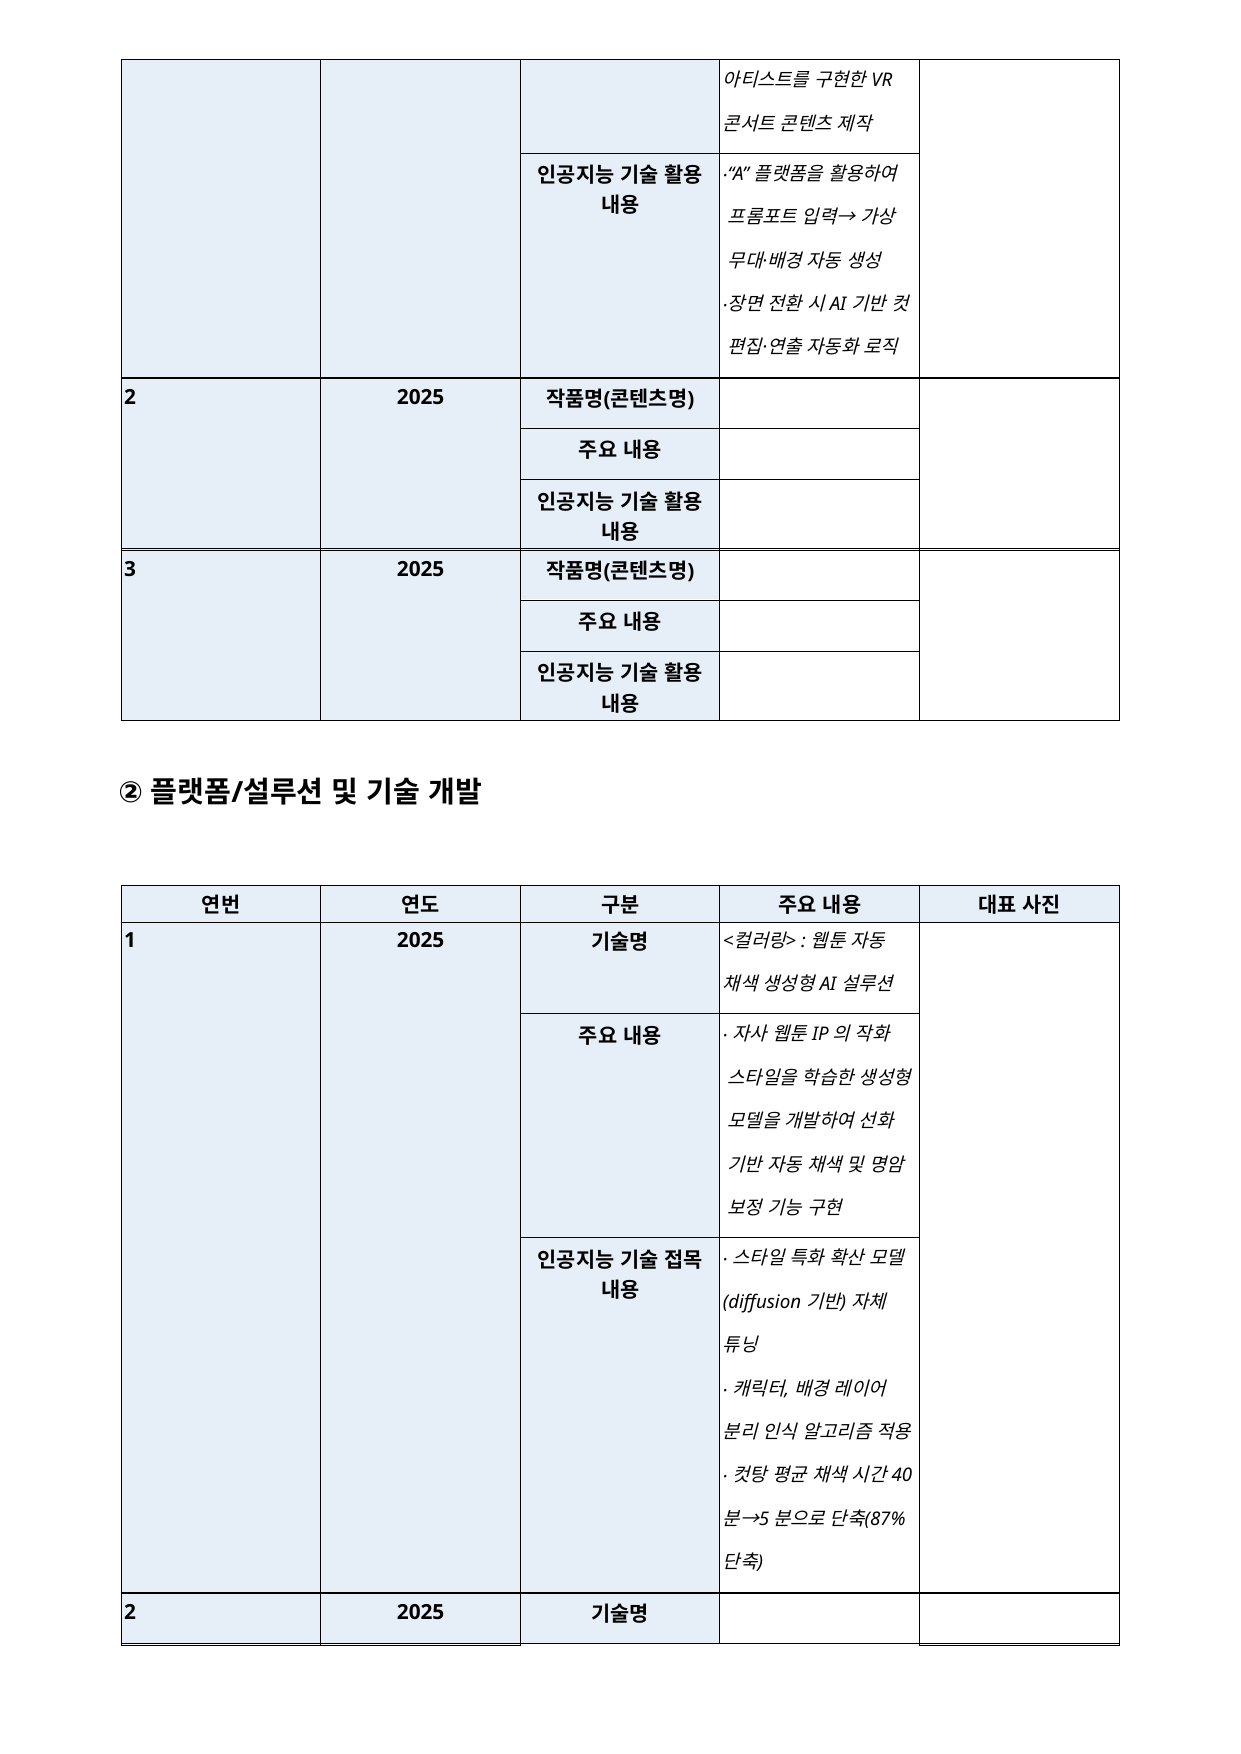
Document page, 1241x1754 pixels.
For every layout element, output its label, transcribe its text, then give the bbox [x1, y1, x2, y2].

table_cell 기술명 [521, 923, 719, 1013]
table_cell 3 [122, 551, 320, 720]
table_cell [720, 1594, 919, 1643]
table_cell 주요 내용 [521, 1014, 719, 1237]
table_cell <컬러링> : 웹툰 자동 채색 생성형 AI 설루션 [720, 923, 919, 1013]
table_cell 기술명 [521, 1594, 719, 1643]
table_cell 아티스트를 구현한 VR 콘서트 콘텐츠 제작 [720, 60, 919, 153]
table_cell [920, 60, 1119, 376]
table_cell 주요 내용 [521, 429, 719, 479]
table_cell [920, 1594, 1119, 1643]
table_cell ‧ 자사 웹툰 IP의 작화 스타일을 학습한 생성형 모델을 개발하여 선화 기반 자동 채색 및 명암 보정 기능 구현 [720, 1014, 919, 1237]
table_header 연번 [122, 886, 320, 922]
table_cell ‧ 스타일 특화 확산 모델(diffusion 기반) 자체 튜닝 ‧ 캐릭터, 배경 레이어 분리 인식 알고리즘 적용 ‧ 컷탕 평균 채색 시간 40분→5분으로 단축(87% 단축) [720, 1238, 919, 1591]
table_cell [920, 379, 1119, 548]
table_header 주요 내용 [720, 886, 919, 922]
table_cell 인공지능 기술 접목 내용 [521, 1238, 719, 1591]
table_cell 2025 [321, 379, 520, 548]
table_cell [720, 429, 919, 479]
table_cell [720, 551, 919, 599]
table_cell [122, 60, 320, 376]
table_cell 작품명(콘텐츠명) [521, 551, 719, 599]
table_cell [920, 551, 1119, 720]
table_cell 2025 [321, 551, 520, 720]
table_cell ‧“A” 플랫폼을 활용하여 프롬포트 입력→ 가상 무대·배경 자동 생성 ‧장면 전환 시 AI 기반 컷 편집·연출 자동화 로직 [720, 154, 919, 376]
table_cell 2 [122, 379, 320, 548]
table_header 구분 [521, 886, 719, 922]
table_cell 2 [122, 1594, 320, 1643]
table_cell [720, 379, 919, 428]
table_header 연도 [321, 886, 520, 922]
table_cell 인공지능 기술 활용 내용 [521, 652, 719, 720]
table_cell [521, 60, 719, 153]
table_cell [321, 60, 520, 376]
table_cell [720, 601, 919, 651]
table_header 대표 사진 [920, 886, 1119, 922]
text ② 플랫폼/설루션 및 기술 개발 [118, 769, 1122, 811]
table_cell 2025 [321, 1594, 520, 1643]
table_cell 2025 [321, 923, 520, 1591]
table_cell 인공지능 기술 활용 내용 [521, 154, 719, 376]
table_cell 작품명(콘텐츠명) [521, 379, 719, 428]
table_cell [720, 652, 919, 720]
table_cell [720, 480, 919, 548]
table_cell 1 [122, 923, 320, 1591]
table_cell 인공지능 기술 활용 내용 [521, 480, 719, 548]
table_cell [920, 923, 1119, 1591]
table_cell 주요 내용 [521, 601, 719, 651]
